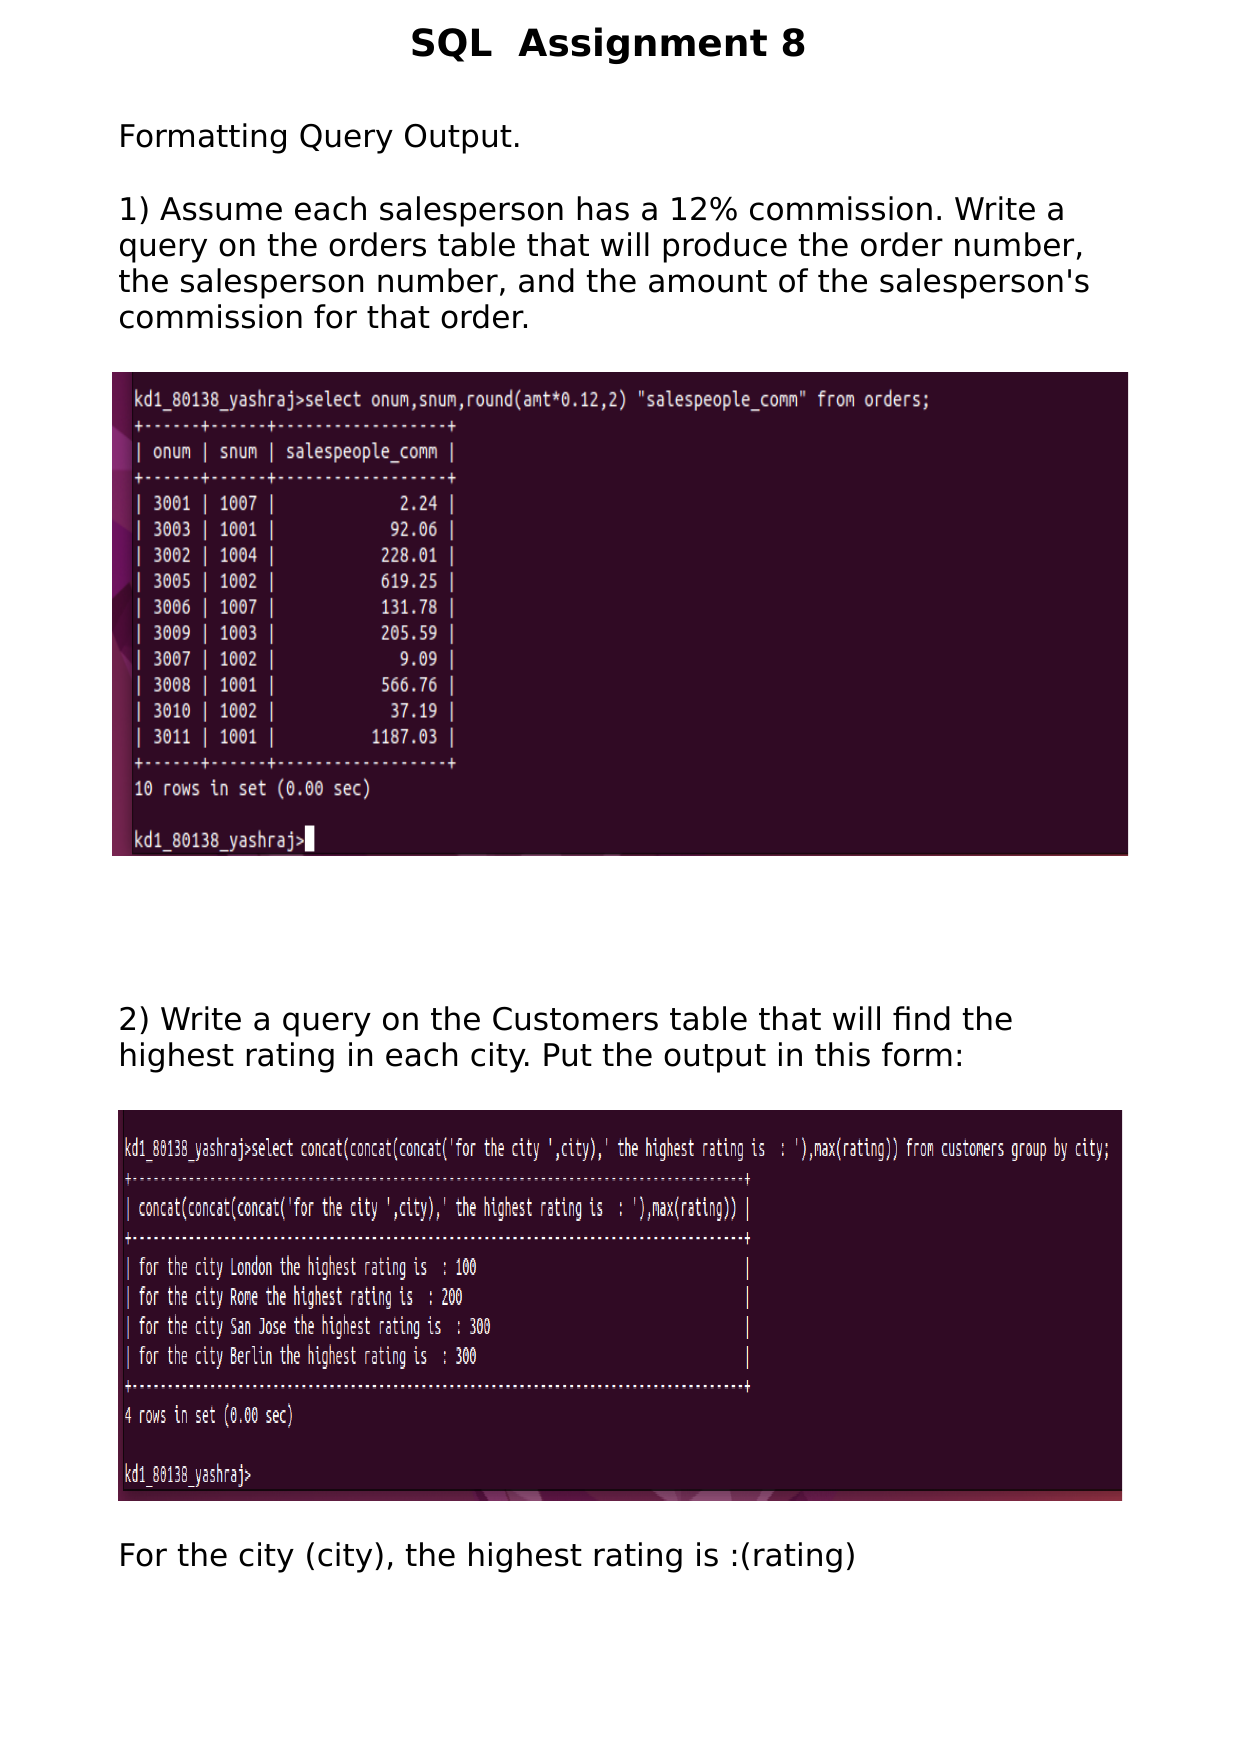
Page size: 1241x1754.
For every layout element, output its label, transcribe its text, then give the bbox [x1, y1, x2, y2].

text 2) Write a query on the Customers table that will find the highest rating in each city. Put the output in this form: [118, 1001, 1122, 1073]
text 1) Assume each salesperson has a 12% commission. Write a query on the orders table that will produce the order number, the salesperson number, and the amount of the salesperson's commission for that order. [118, 191, 1122, 336]
picture [118, 1110, 1123, 1501]
text Formatting Query Output. [118, 118, 1122, 154]
text For the city (city), the highest rating is :(rating) [118, 1537, 1122, 1574]
picture [112, 372, 1129, 856]
